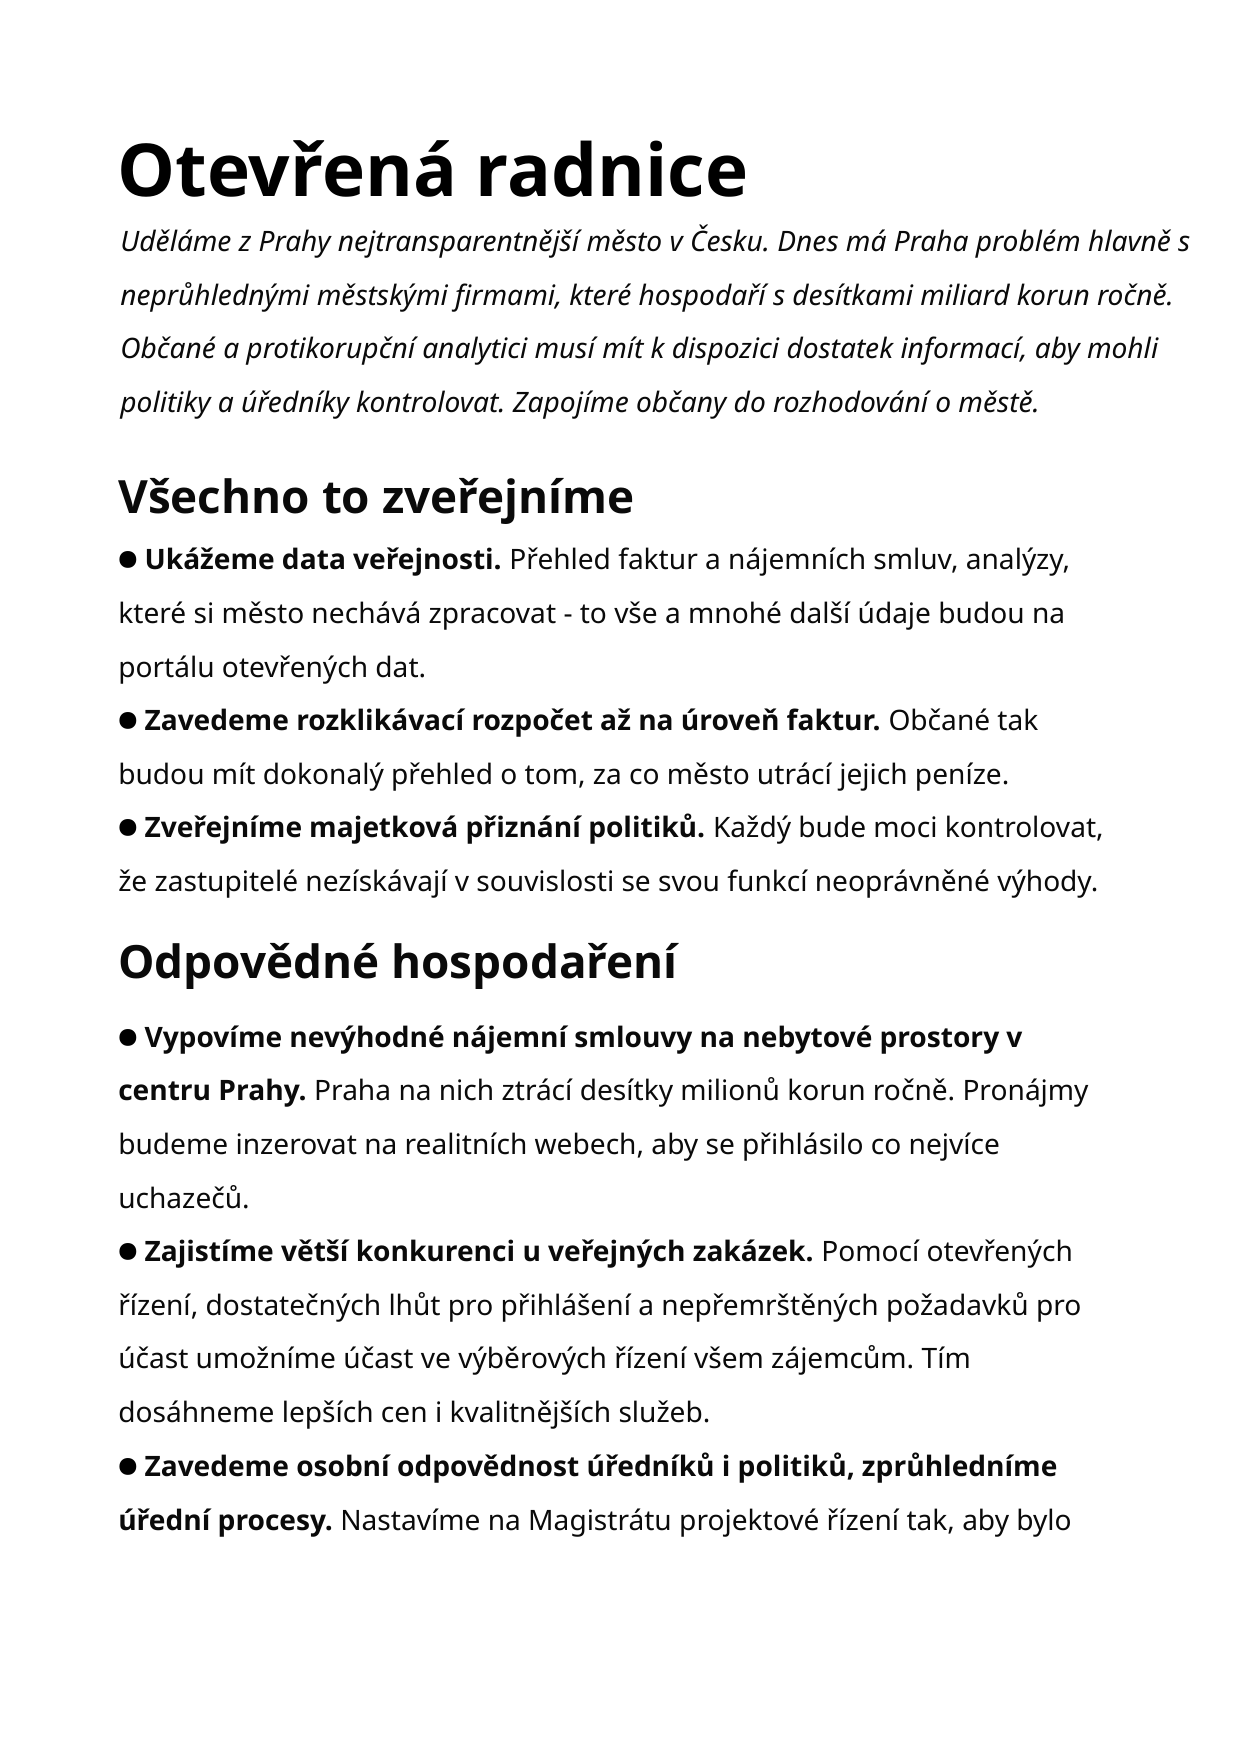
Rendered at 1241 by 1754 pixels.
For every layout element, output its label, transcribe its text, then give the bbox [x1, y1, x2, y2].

subtitle Odpovědné hospodaření [118, 930, 1122, 992]
list Zavedeme osobní odpovědnost úředníků i politiků, zprůhledníme úřední procesy. Nastavíme na Magistrátu projektové řízení tak, aby bylo [118, 1446, 1122, 1538]
subtitle Všechno to zveřejníme [118, 261, 1122, 527]
list Zveřejníme majetková přiznání politiků. Každý bude moci kontrolovat, že zastupitelé nezískávají v souvislosti se svou funkcí neoprávněné výhody. [118, 808, 1122, 900]
list Zavedeme rozklikávací rozpočet až na úroveň faktur. Občané tak budou mít dokonalý přehled o tom, za co město utrácí jejich peníze. [118, 701, 1122, 792]
list Ukážeme data veřejnosti. Přehled faktur a nájemních smluv, analýzy, které si město nechává zpracovat - to vše a mnohé další údaje budou na portálu otevřených dat. [118, 539, 1122, 685]
list Zajistíme větší konkurenci u veřejných zakázek. Pomocí otevřených řízení, dostatečných lhůt pro přihlášení a nepřemrštěných požadavků pro účast umožníme účast ve výběrových řízení všem zájemcům. Tím dosáhneme lepších cen i kvalitnějších služeb. [118, 1232, 1122, 1431]
list Vypovíme nevýhodné nájemní smlouvy na nebytové prostory v centru Prahy. Praha na nich ztrácí desítky milionů korun ročně. Pronájmy budeme inzerovat na realitních webech, aby se přihlásilo co nejvíce uchazečů. [118, 1017, 1122, 1216]
text Uděláme z Prahy nejtransparentnější město v Česku. Dnes má Praha problém hlavně s neprůhlednými městskými firmami, které hospodaří s desítkami miliard korun ročně. Občané a protikorupční analytici musí mít k dispozici dostatek informací, aby mohli politiky a úředníky kontrolovat. Zapojíme občany do rozhodování o městě. [120, 221, 1240, 421]
subtitle Otevřená radnice [117, 118, 1240, 217]
